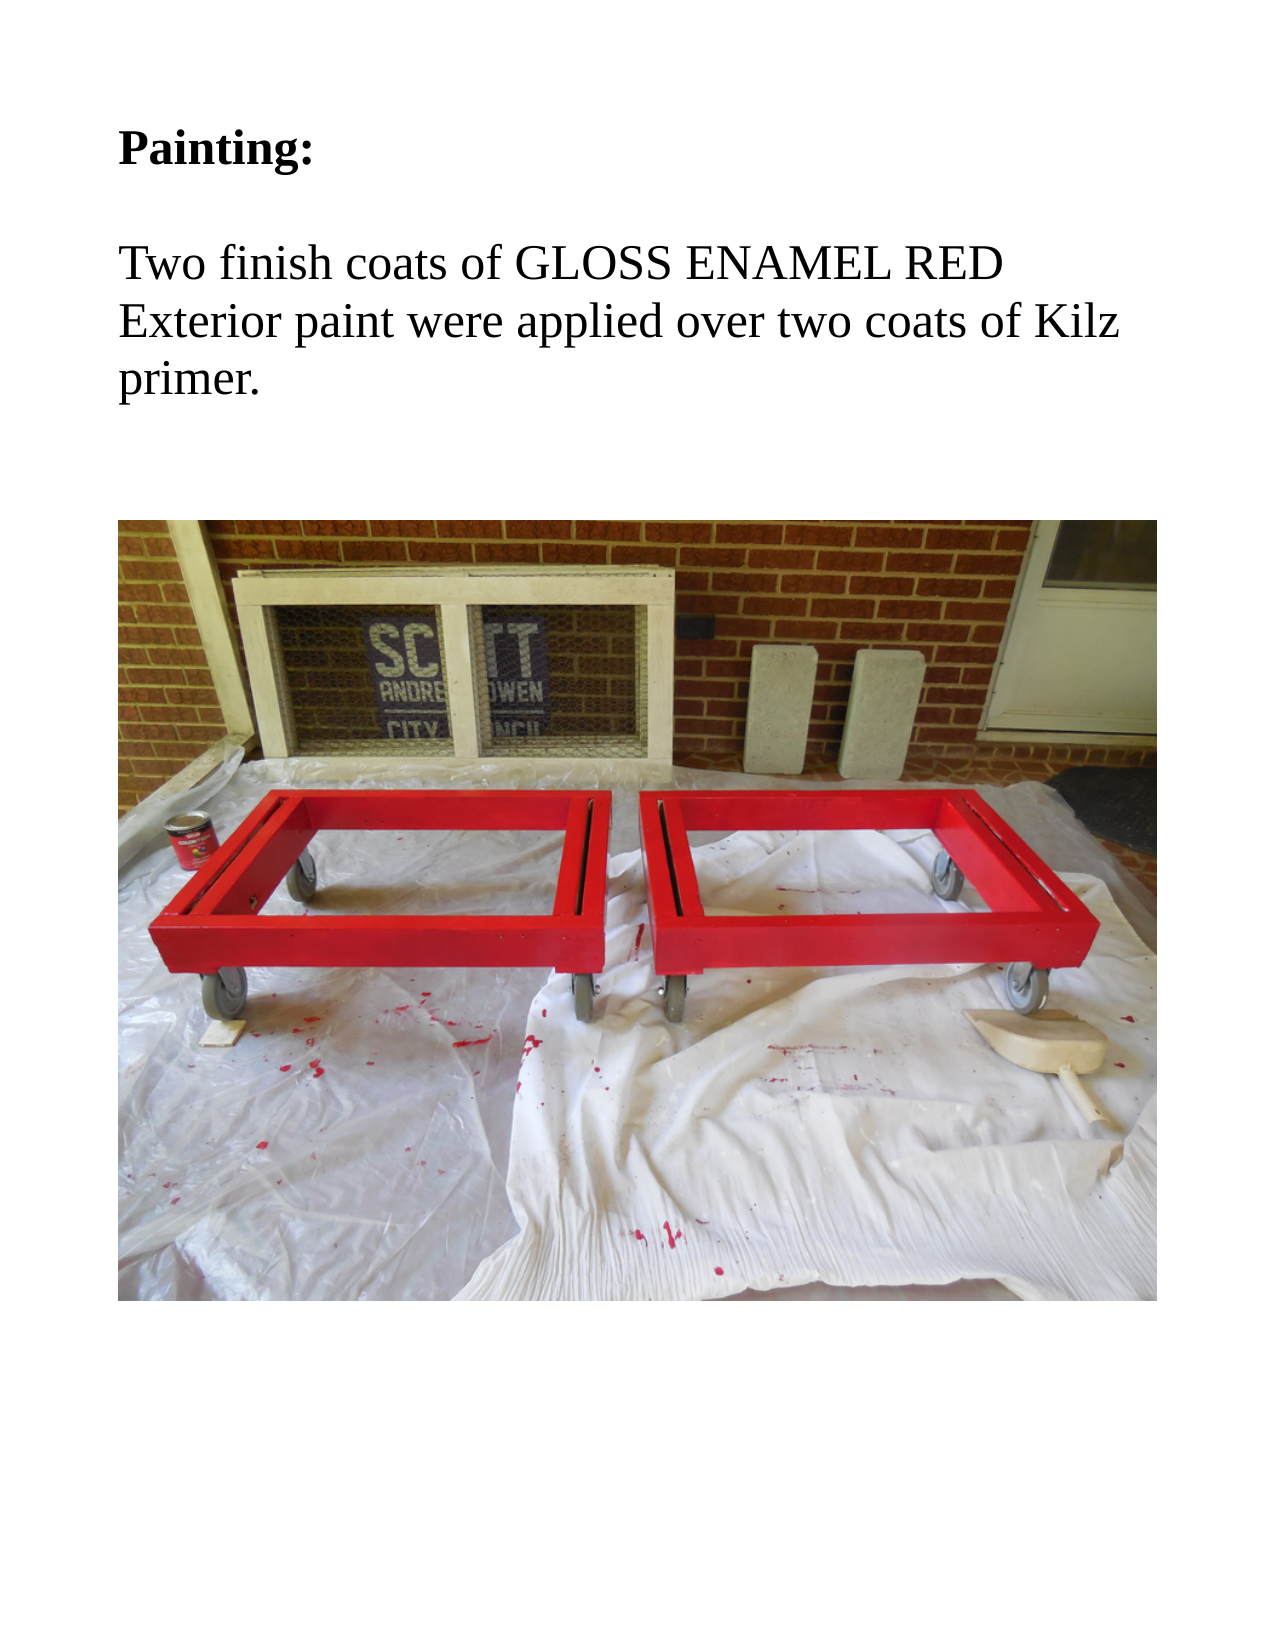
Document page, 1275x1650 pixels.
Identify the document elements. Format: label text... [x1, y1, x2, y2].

picture [118, 520, 1157, 1301]
text Painting: [118, 118, 1157, 176]
text Two finish coats of GLOSS ENAMEL RED Exterior paint were applied over two coats of Kilz primer. [118, 233, 1157, 406]
